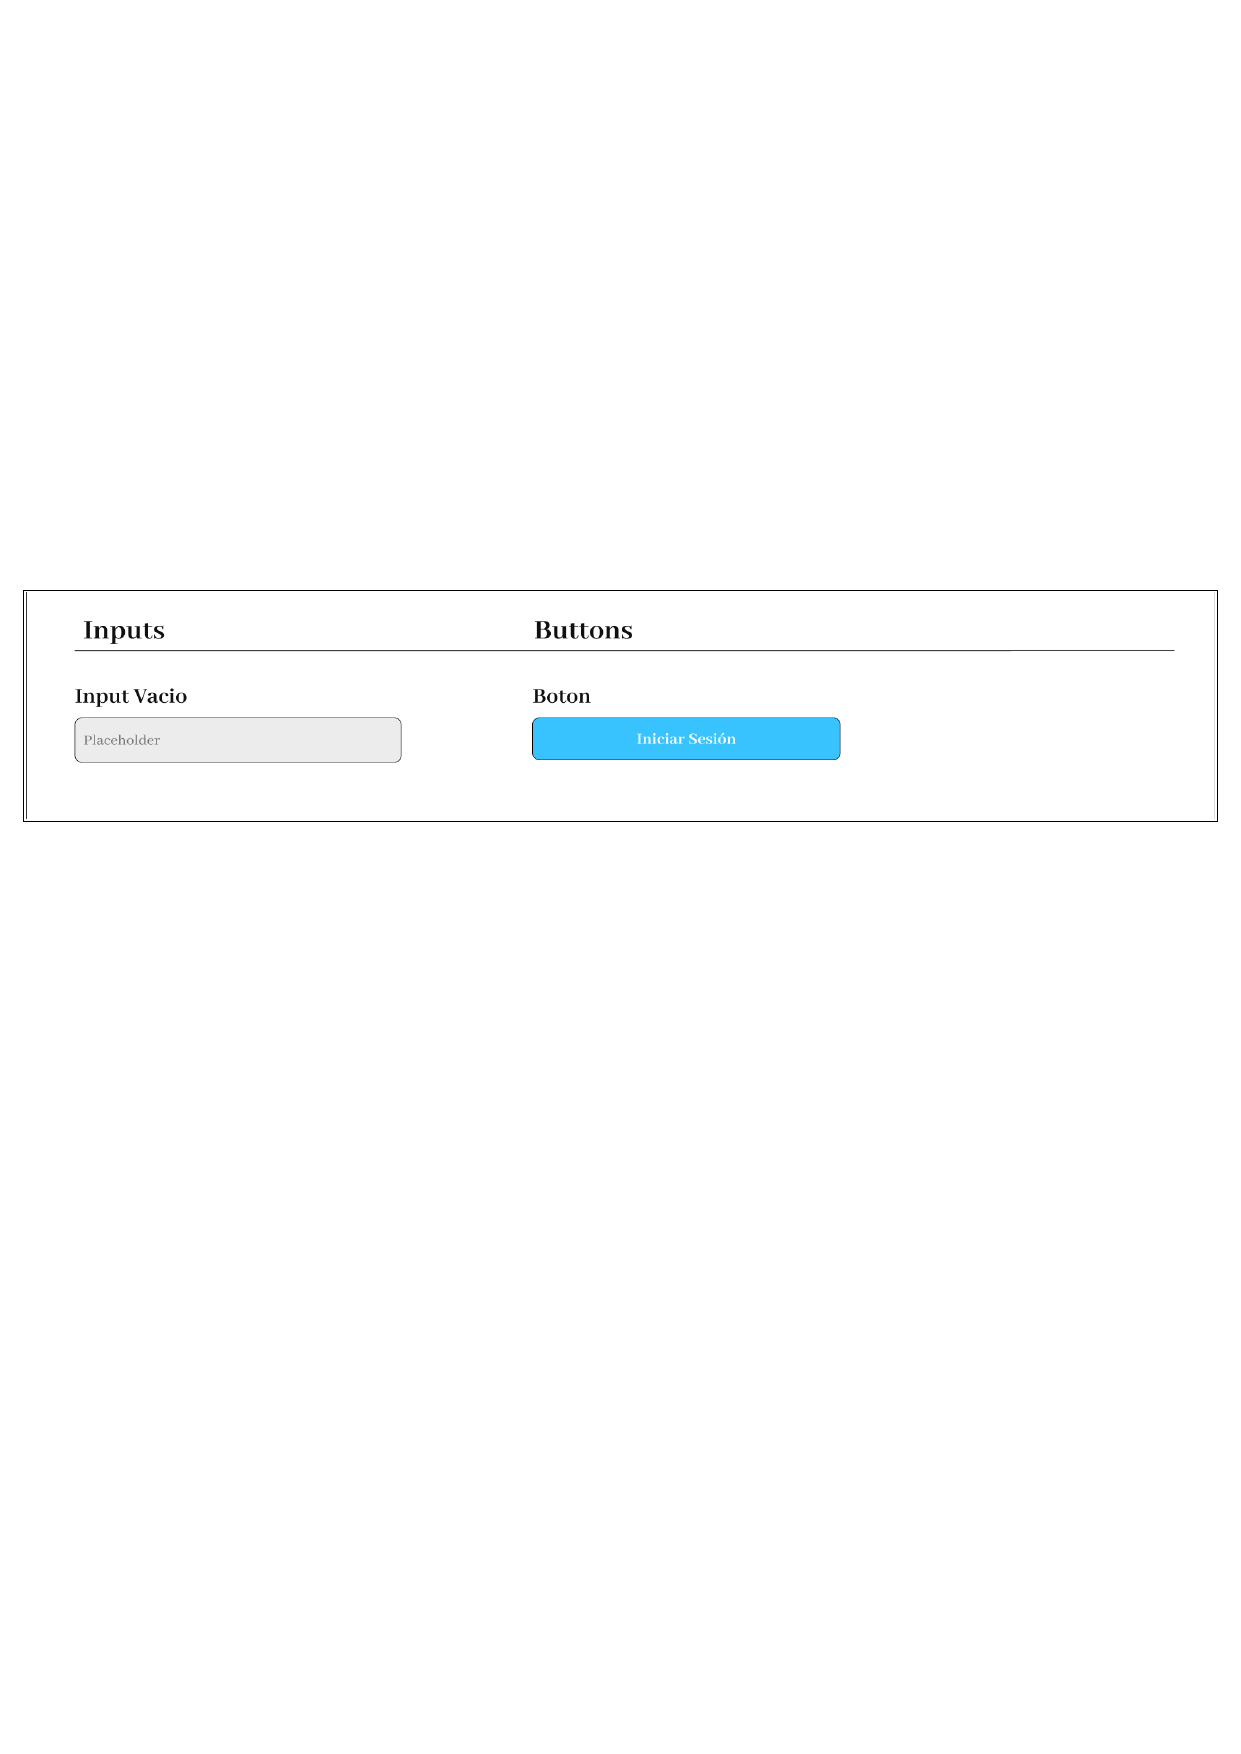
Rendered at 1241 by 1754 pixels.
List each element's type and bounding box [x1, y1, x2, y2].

picture [26, 592, 1215, 819]
